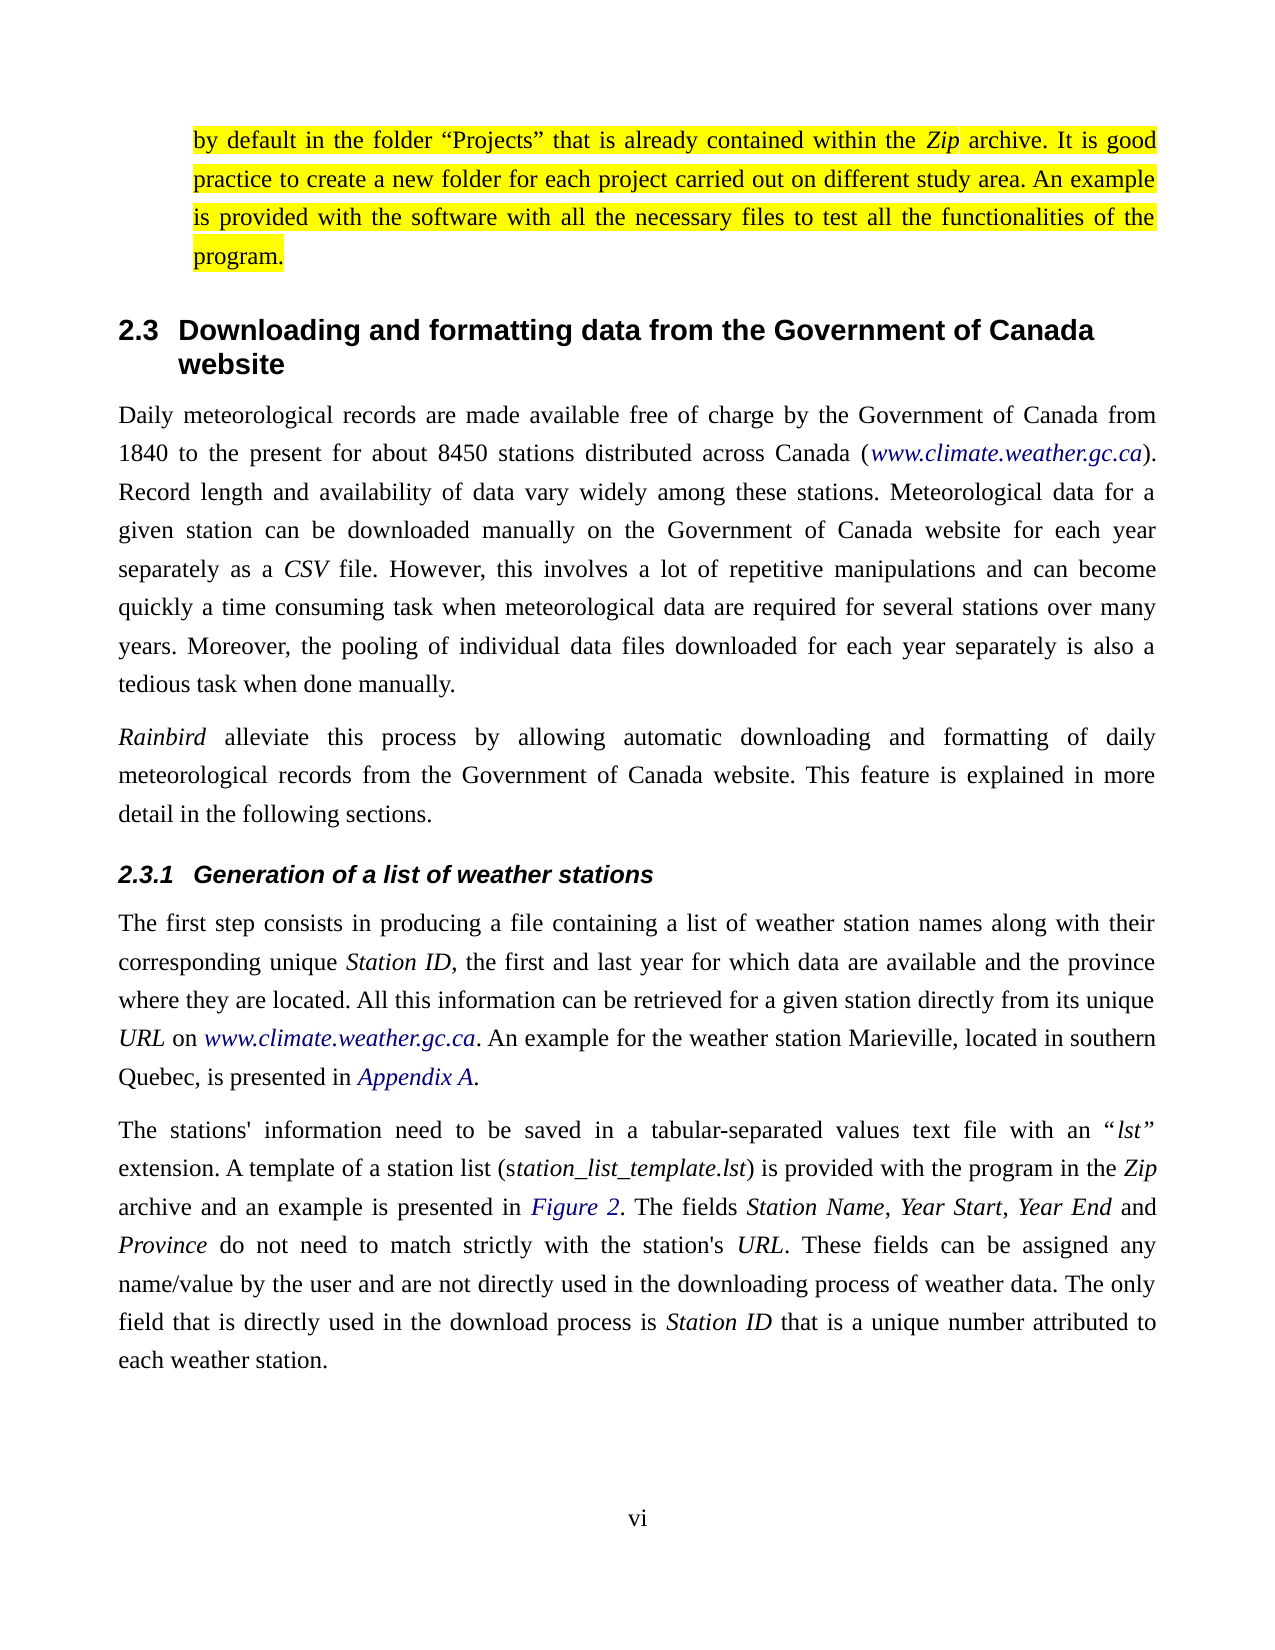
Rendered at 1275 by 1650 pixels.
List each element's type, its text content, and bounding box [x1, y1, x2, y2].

text The first step consists in producing a file containing a list of weather station names along with their corresponding unique Station ID, the first and last year for which data are available and the province where they are located. All this information can be retrieved for a given station directly from its unique URL on www.climate.weather.gc.ca. An example for the weather station Marieville, located in southern Quebec, is presented in Appendix A. [118, 901, 1157, 1093]
subtitle Generation of a list of weather stations [118, 859, 1157, 888]
text The stations' information need to be saved in a tabular-separated values text file with an “lst” extension. A template of a station list (station_list_template.lst) is provided with the program in the Zip archive and an example is presented in Figure 2. The fields Station Name, Year Start, Year End and Province do not need to match strictly with the station's URL. These fields can be assigned any name/value by the user and are not directly used in the downloading process of weather data. The only field that is directly used in the download process is Station ID that is a unique number attributed to each weather station. [118, 1107, 1157, 1377]
subtitle Downloading and formatting data from the Government of Canada website [118, 313, 1157, 380]
list by default in the folder “Projects” that is already contained within the Zip archive. It is good practice to create a new folder for each project carried out on different study area. An example is provided with the software with all the necessary files to test all the functionalities of the program. [156, 118, 1157, 272]
text Rainbird alleviate this process by allowing automatic downloading and formatting of daily meteorological records from the Government of Canada website. This feature is explained in more detail in the following sections. [118, 715, 1157, 830]
text Daily meteorological records are made available free of charge by the Government of Canada from 1840 to the present for about 8450 stations distributed across Canada (www.climate.weather.gc.ca). Record length and availability of data vary widely among these stations. Meteorological data for a given station can be downloaded manually on the Government of Canada website for each year separately as a CSV file. However, this involves a lot of repetitive manipulations and can become quickly a time consuming task when meteorological data are required for several stations over many years. Moreover, the pooling of individual data files downloaded for each year separately is also a tedious task when done manually. [118, 393, 1157, 700]
